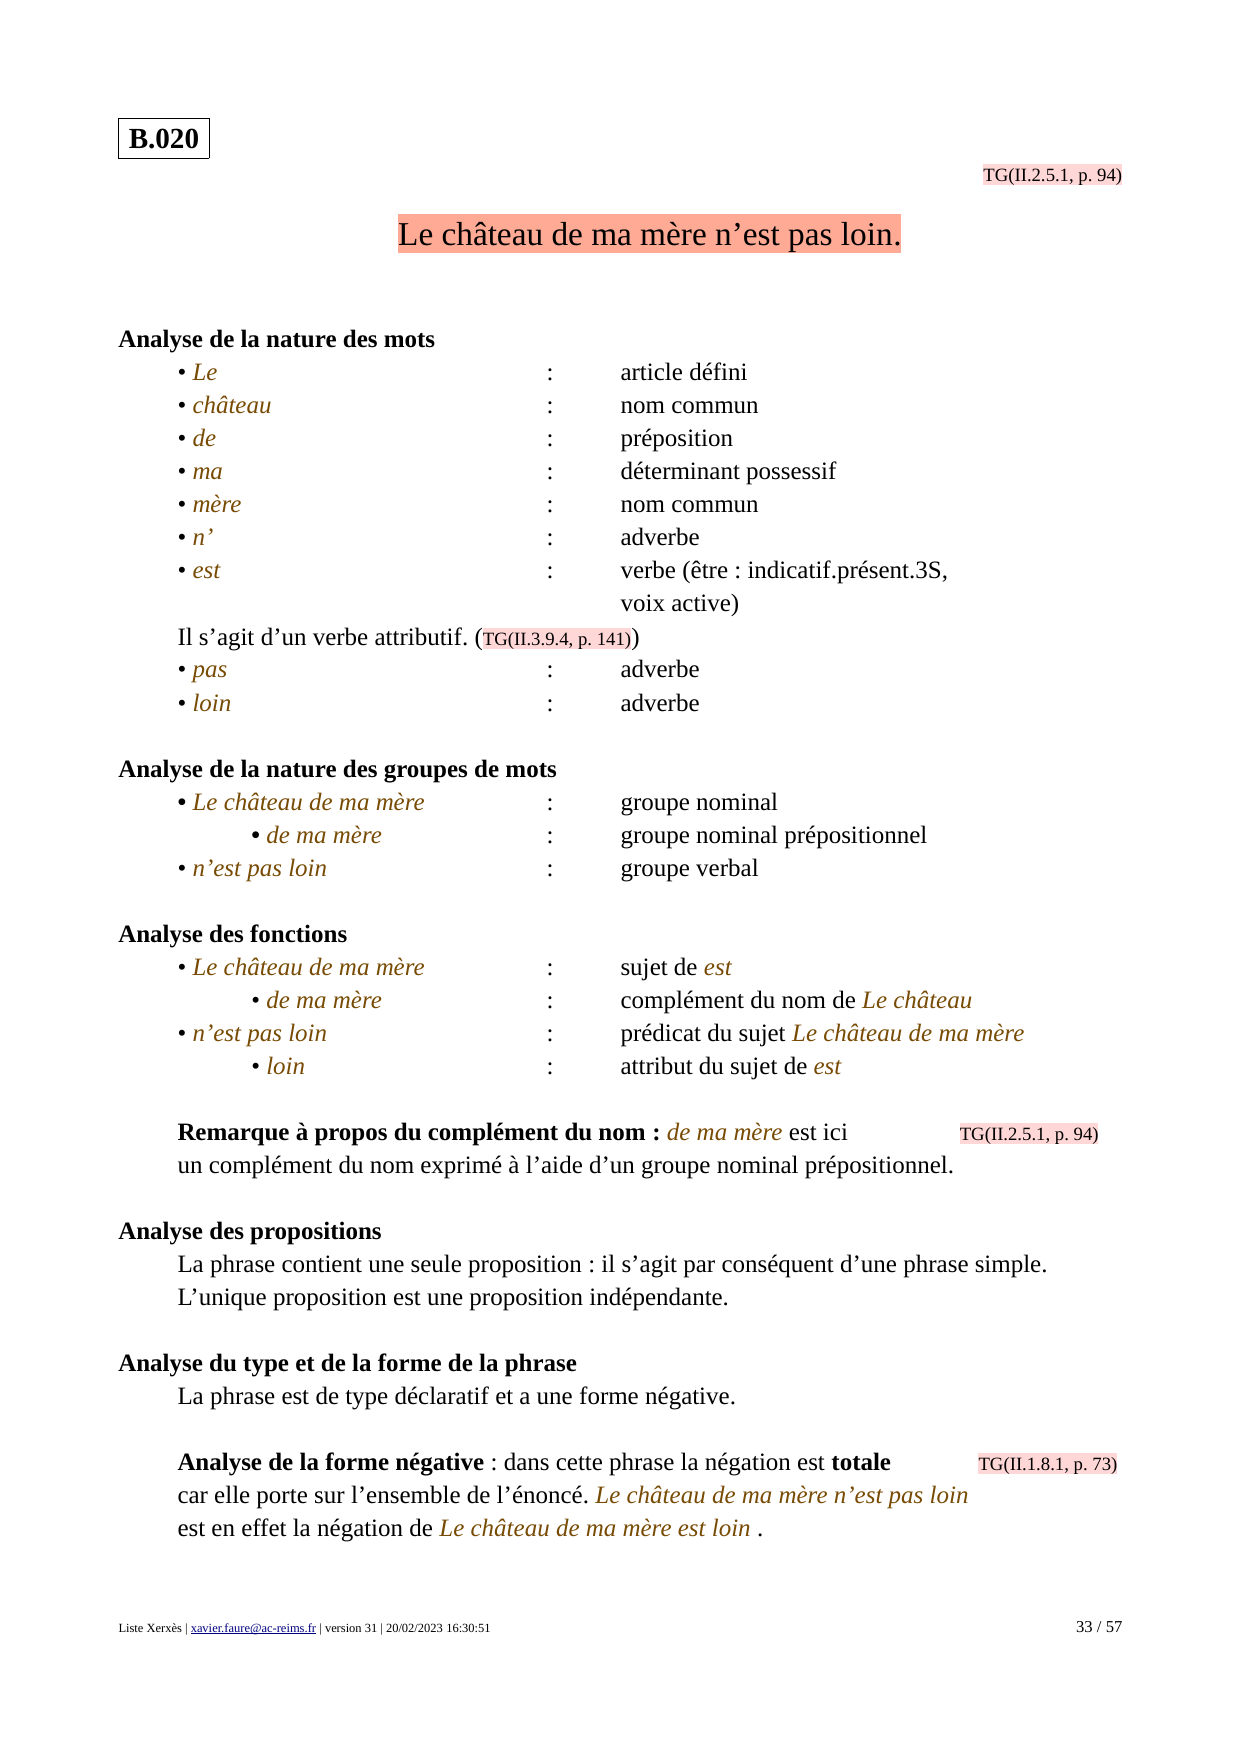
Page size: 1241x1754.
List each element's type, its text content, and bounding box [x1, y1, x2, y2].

text est en effet la négation de Le château de ma mère est loin . [177, 1513, 1122, 1542]
text Analyse de la nature des groupes de mots [118, 754, 1122, 782]
text Analyse de la forme négative : dans cette phrase la négation est totale TG(II.1.8.1, p. 73) [177, 1447, 1122, 1476]
text B.020 [119, 119, 209, 158]
text un complément du nom exprimé à l’aide d’un groupe nominal prépositionnel. [177, 1150, 1122, 1179]
text • Le château de ma mère : sujet de est [177, 952, 1122, 981]
text Analyse des fonctions [118, 919, 1122, 947]
text • Le château de ma mère : groupe nominal [177, 787, 1122, 815]
text Il s’agit d’un verbe attributif. (TG(II.3.9.4, p. 141)) [177, 622, 1122, 650]
text • loin : attribut du sujet de est [177, 1051, 1122, 1079]
text • de ma mère : complément du nom de Le château [177, 985, 1122, 1013]
text • château : nom commun [177, 390, 1122, 419]
text TG(II.2.5.1, p. 94) [177, 164, 983, 185]
text • de ma mère : groupe nominal prépositionnel [177, 820, 1122, 848]
text Remarque à propos du complément du nom : de ma mère est ici TG(II.2.5.1, p. 94) [177, 1117, 1122, 1146]
text • pas : adverbe [177, 654, 1122, 683]
text Le château de ma mère n’est pas loin. [177, 214, 398, 253]
text • n’ : adverbe [177, 522, 1122, 551]
text Le château de ma mère n’est pas loin. [901, 214, 1122, 253]
text • Le : article défini [177, 357, 1122, 386]
text [210, 118, 1122, 158]
text Analyse de la nature des mots [118, 324, 1122, 353]
text • ma : déterminant possessif [177, 456, 1122, 485]
text L’unique proposition est une proposition indépendante. [177, 1282, 1122, 1311]
text Analyse du type et de la forme de la phrase [118, 1348, 1122, 1377]
text voix active) [177, 588, 1122, 617]
text car elle porte sur l’ensemble de l’énoncé. Le château de ma mère n’est pas loin [177, 1480, 1122, 1509]
text • n’est pas loin : groupe verbal [177, 853, 1122, 881]
text • loin : adverbe [177, 688, 1122, 716]
text La phrase est de type déclaratif et a une forme négative. [177, 1381, 1122, 1410]
text • mère : nom commun [177, 489, 1122, 518]
text Analyse des propositions [118, 1216, 1122, 1245]
text La phrase contient une seule proposition : il s’agit par conséquent d’une phrase simple. [177, 1249, 1122, 1278]
text • est : verbe (être : indicatif.présent.3S, [177, 556, 1122, 584]
text • de : préposition [177, 423, 1122, 452]
text • n’est pas loin : prédicat du sujet Le château de ma mère [177, 1018, 1122, 1047]
